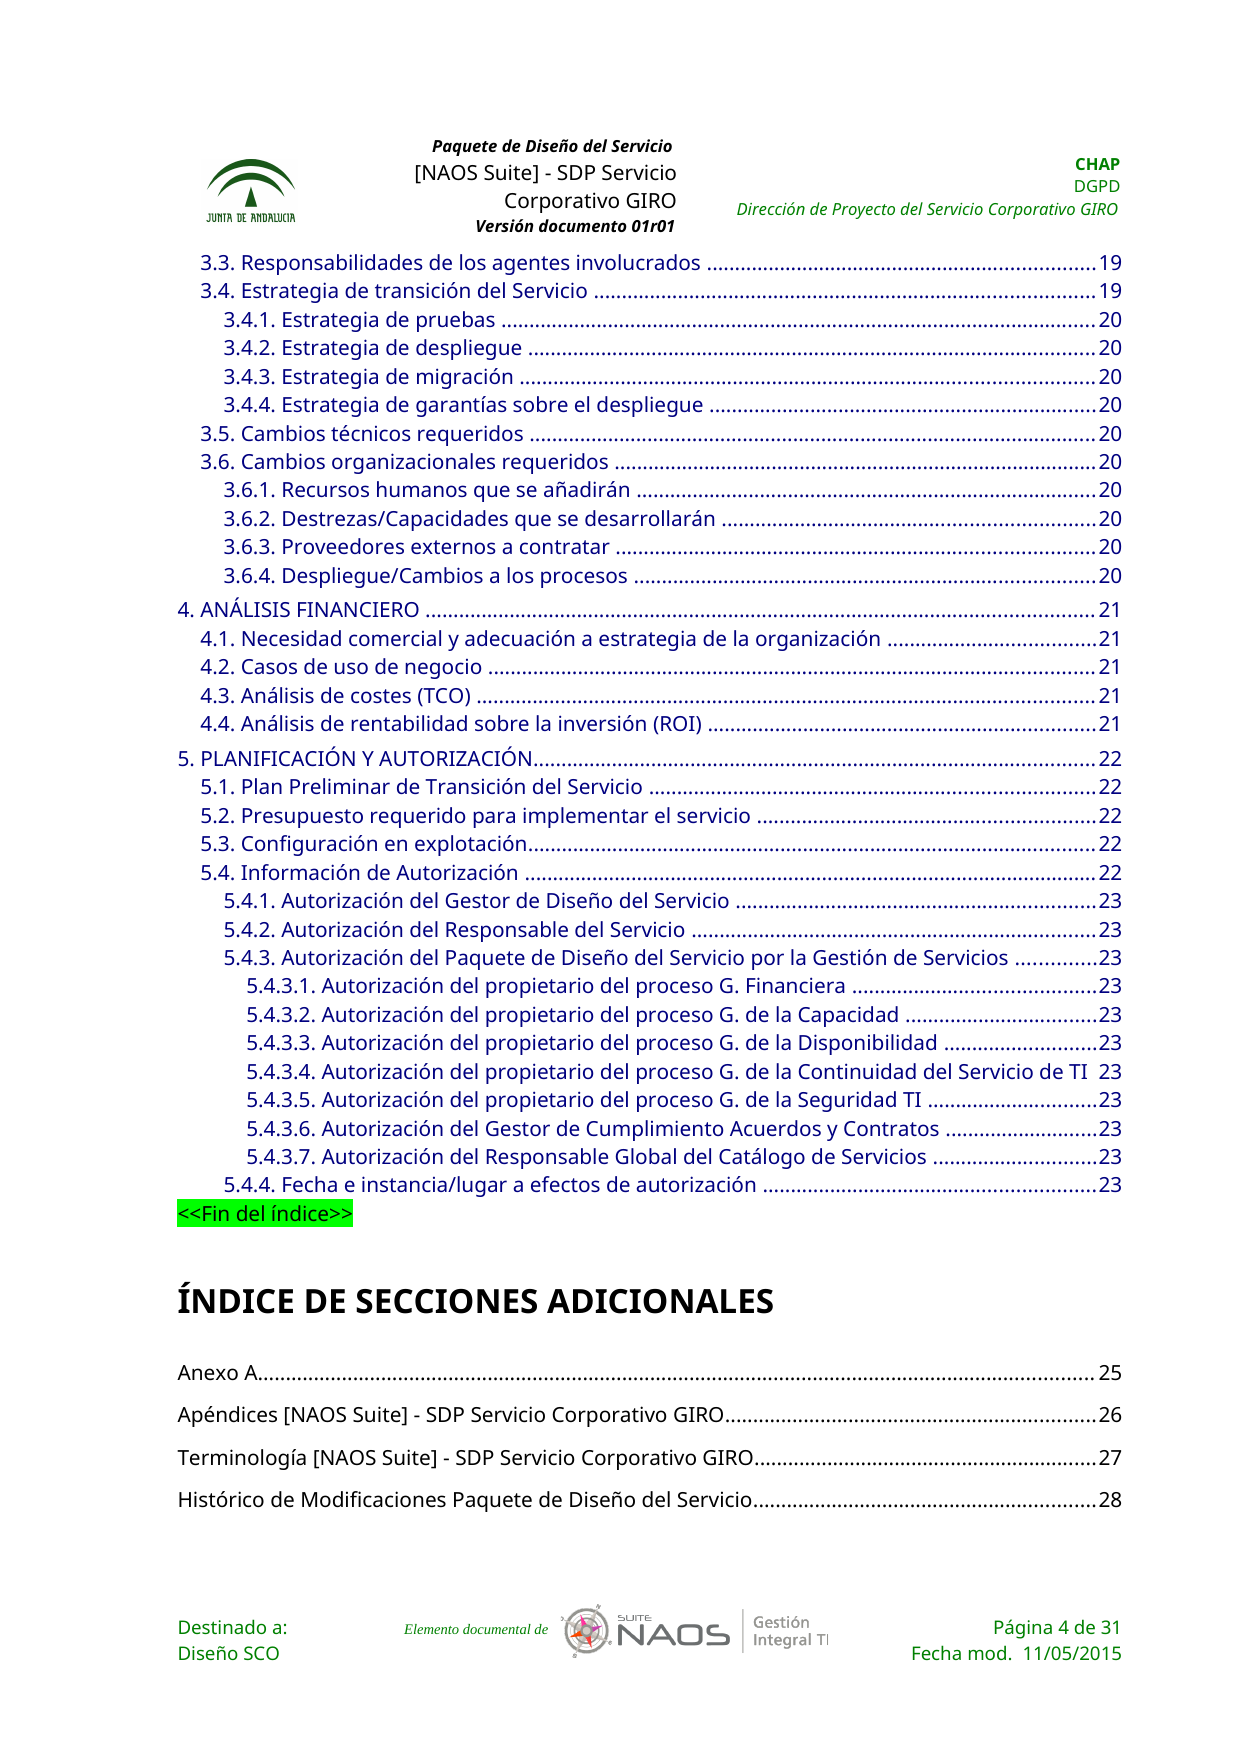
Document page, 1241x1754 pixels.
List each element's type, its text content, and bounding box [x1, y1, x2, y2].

text 3.6.1. Recursos humanos que se añadirán 20 [223, 476, 1122, 504]
text 5.4. Información de Autorización 22 [200, 858, 1122, 886]
text Anexo A 25 [177, 1358, 1122, 1386]
text 5.4.3.6. Autorización del Gestor de Cumplimiento Acuerdos y Contratos 23 [246, 1114, 1122, 1142]
text 4.2. Casos de uso de negocio 21 [200, 652, 1122, 681]
text 3.6. Cambios organizacionales requeridos 20 [200, 447, 1122, 476]
text Histórico de Modificaciones Paquete de Diseño del Servicio 28 [177, 1486, 1122, 1514]
text 3.4.2. Estrategia de despliegue 20 [223, 333, 1122, 362]
text 5.4.3.3. Autorización del propietario del proceso G. de la Disponibilidad 23 [246, 1028, 1122, 1057]
text 3.4.3. Estrategia de migración 20 [223, 362, 1122, 390]
text 5.4.3.7. Autorización del Responsable Global del Catálogo de Servicios 23 [246, 1142, 1122, 1171]
text 4.1. Necesidad comercial y adecuación a estrategia de la organización 21 [200, 624, 1122, 652]
text 3.6.4. Despliegue/Cambios a los procesos 20 [223, 561, 1122, 589]
text 5.1. Plan Preliminar de Transición del Servicio 22 [200, 772, 1122, 801]
text 5.4.3.4. Autorización del propietario del proceso G. de la Continuidad del Servicio de TI 23 [246, 1057, 1122, 1085]
text 5. Planificación Y Autorización 22 [177, 744, 1122, 772]
text <<Fin del índice>> [177, 1199, 1122, 1227]
text 3.6.3. Proveedores externos a contratar 20 [223, 532, 1122, 561]
text 5.4.4. Fecha e instancia/lugar a efectos de autorización 23 [223, 1171, 1122, 1199]
text 3.4.4. Estrategia de garantías sobre el despliegue 20 [223, 390, 1122, 419]
text 5.3. Configuración en explotación 22 [200, 829, 1122, 858]
text 3.4. Estrategia de transición del Servicio 19 [200, 277, 1122, 305]
text 5.4.3. Autorización del Paquete de Diseño del Servicio por la Gestión de Servicios 23 [223, 943, 1122, 972]
text 4.3. Análisis de costes (TCO) 21 [200, 681, 1122, 709]
text 5.4.3.1. Autorización del propietario del proceso G. Financiera 23 [246, 972, 1122, 1000]
picture [201, 159, 298, 226]
picture [560, 1604, 829, 1658]
subtitle Índice de secciones adicionales [177, 1278, 1122, 1323]
text 5.4.3.2. Autorización del propietario del proceso G. de la Capacidad 23 [246, 1000, 1122, 1028]
text 5.4.2. Autorización del Responsable del Servicio 23 [223, 915, 1122, 943]
text 3.3. Responsabilidades de los agentes involucrados 19 [200, 248, 1122, 277]
text 4. Análisis financiero 21 [177, 596, 1122, 624]
text 5.2. Presupuesto requerido para implementar el servicio 22 [200, 801, 1122, 829]
text 5.4.1. Autorización del Gestor de Diseño del Servicio 23 [223, 886, 1122, 915]
text 3.6.2. Destrezas/Capacidades que se desarrollarán 20 [223, 504, 1122, 532]
text 4.4. Análisis de rentabilidad sobre la inversión (ROI) 21 [200, 709, 1122, 738]
text 5.4.3.5. Autorización del propietario del proceso G. de la Seguridad TI 23 [246, 1085, 1122, 1114]
text 3.4.1. Estrategia de pruebas 20 [223, 305, 1122, 333]
text 3.5. Cambios técnicos requeridos 20 [200, 419, 1122, 447]
text Apéndices [NAOS Suite] - SDP Servicio Corporativo GIRO 26 [177, 1400, 1122, 1429]
text Terminología [NAOS Suite] - SDP Servicio Corporativo GIRO 27 [177, 1443, 1122, 1471]
